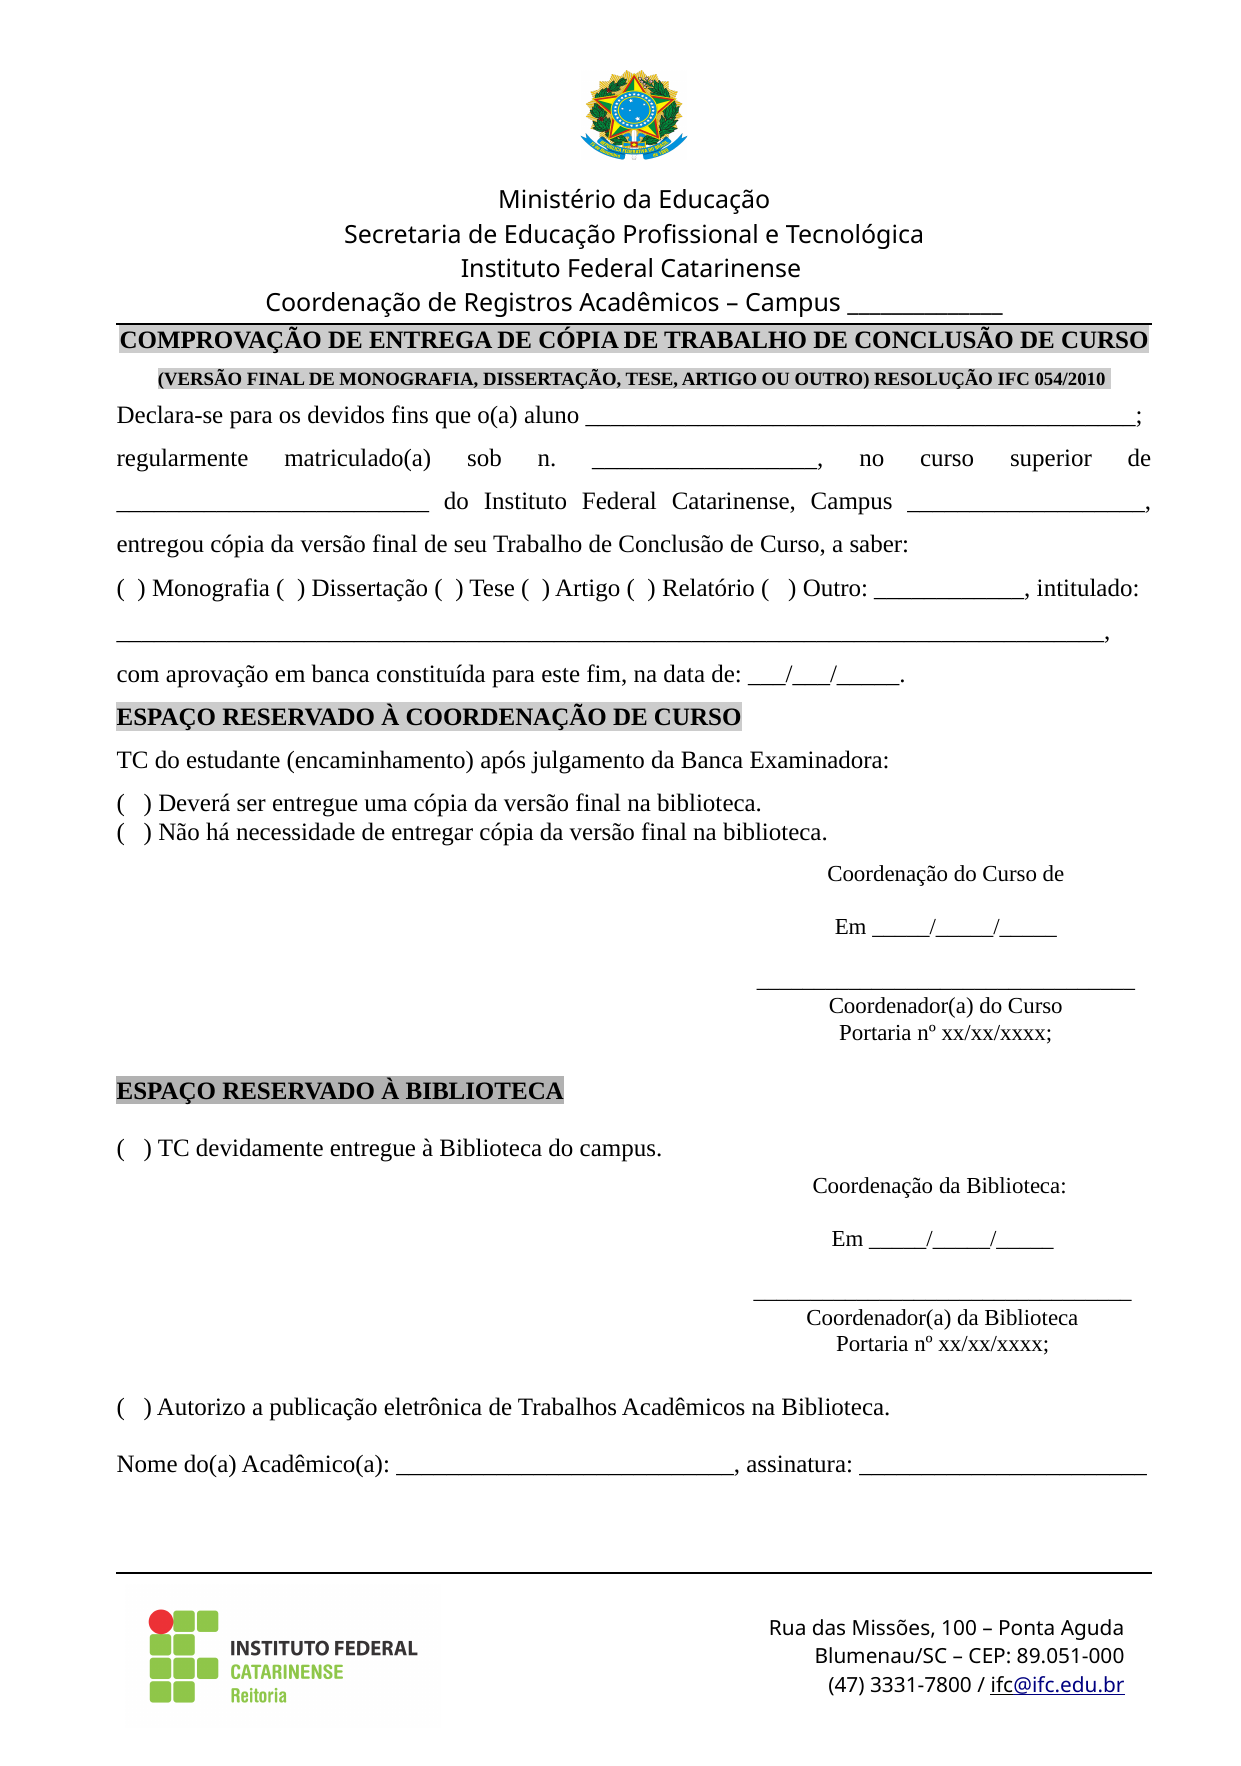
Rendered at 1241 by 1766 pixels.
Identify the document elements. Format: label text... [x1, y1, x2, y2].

text Coordenador(a) do Curso [731, 992, 1160, 1019]
text _______________________________________________________________________________, com aprovação em banca constituída para este fim, na data de: ___/___/_____. [116, 616, 1152, 688]
text COMPROVAÇÃO DE ENTREGA DE CÓPIA DE TRABALHO DE CONCLUSÃO DE CURSO [116, 325, 1152, 353]
text Em _____/_____/_____ [728, 1225, 1157, 1251]
text ( ) Deverá ser entregue uma cópia da versão final na biblioteca. [116, 788, 1152, 817]
text ( ) TC devidamente entregue à Biblioteca do campus. [116, 1133, 1152, 1162]
text ( ) Não há necessidade de entregar cópia da versão final na biblioteca. [116, 817, 1152, 846]
text ESPAÇO RESERVADO À BIBLIOTECA [116, 1076, 1152, 1104]
text ( ) Autorizo a publicação eletrônica de Trabalhos Acadêmicos na Biblioteca. [116, 1392, 1152, 1421]
text _________________________________ [728, 1277, 1157, 1304]
text Em _____/_____/_____ [731, 913, 1160, 939]
text Portaria nº xx/xx/xxxx; [728, 1330, 1157, 1356]
text ( ) Monografia ( ) Dissertação ( ) Tese ( ) Artigo ( ) Relatório ( ) Outro: ____________, intitulado: [116, 573, 1152, 601]
text Declara-se para os devidos fins que o(a) aluno ____________________________________________; [116, 400, 1152, 429]
picture [125, 1584, 441, 1728]
text ESPAÇO RESERVADO À COORDENAÇÃO DE CURSO [116, 702, 1152, 731]
text Coordenação da Biblioteca: [728, 1172, 1157, 1198]
text (VERSÃO FINAL DE MONOGRAFIA, DISSERTAÇÃO, TESE, ARTIGO OU OUTRO) RESOLUÇÃO IFC 054/2010 [116, 368, 1152, 389]
text Coordenação do Curso de [731, 861, 1160, 887]
text _________________________________ [731, 966, 1160, 992]
text Nome do(a) Acadêmico(a): ___________________________, assinatura: _______________________ [116, 1449, 1152, 1478]
text TC do estudante (encaminhamento) após julgamento da Banca Examinadora: [116, 745, 1152, 774]
text regularmente matriculado(a) sob n. __________________, no curso superior de _________________________ do Instituto Federal Catarinense, Campus ___________________, entregou cópia da versão final de seu Trabalho de Conclusão de Curso, a saber: [116, 443, 1152, 558]
text Coordenador(a) da Biblioteca [728, 1304, 1157, 1330]
text Portaria nº xx/xx/xxxx; [731, 1019, 1160, 1045]
